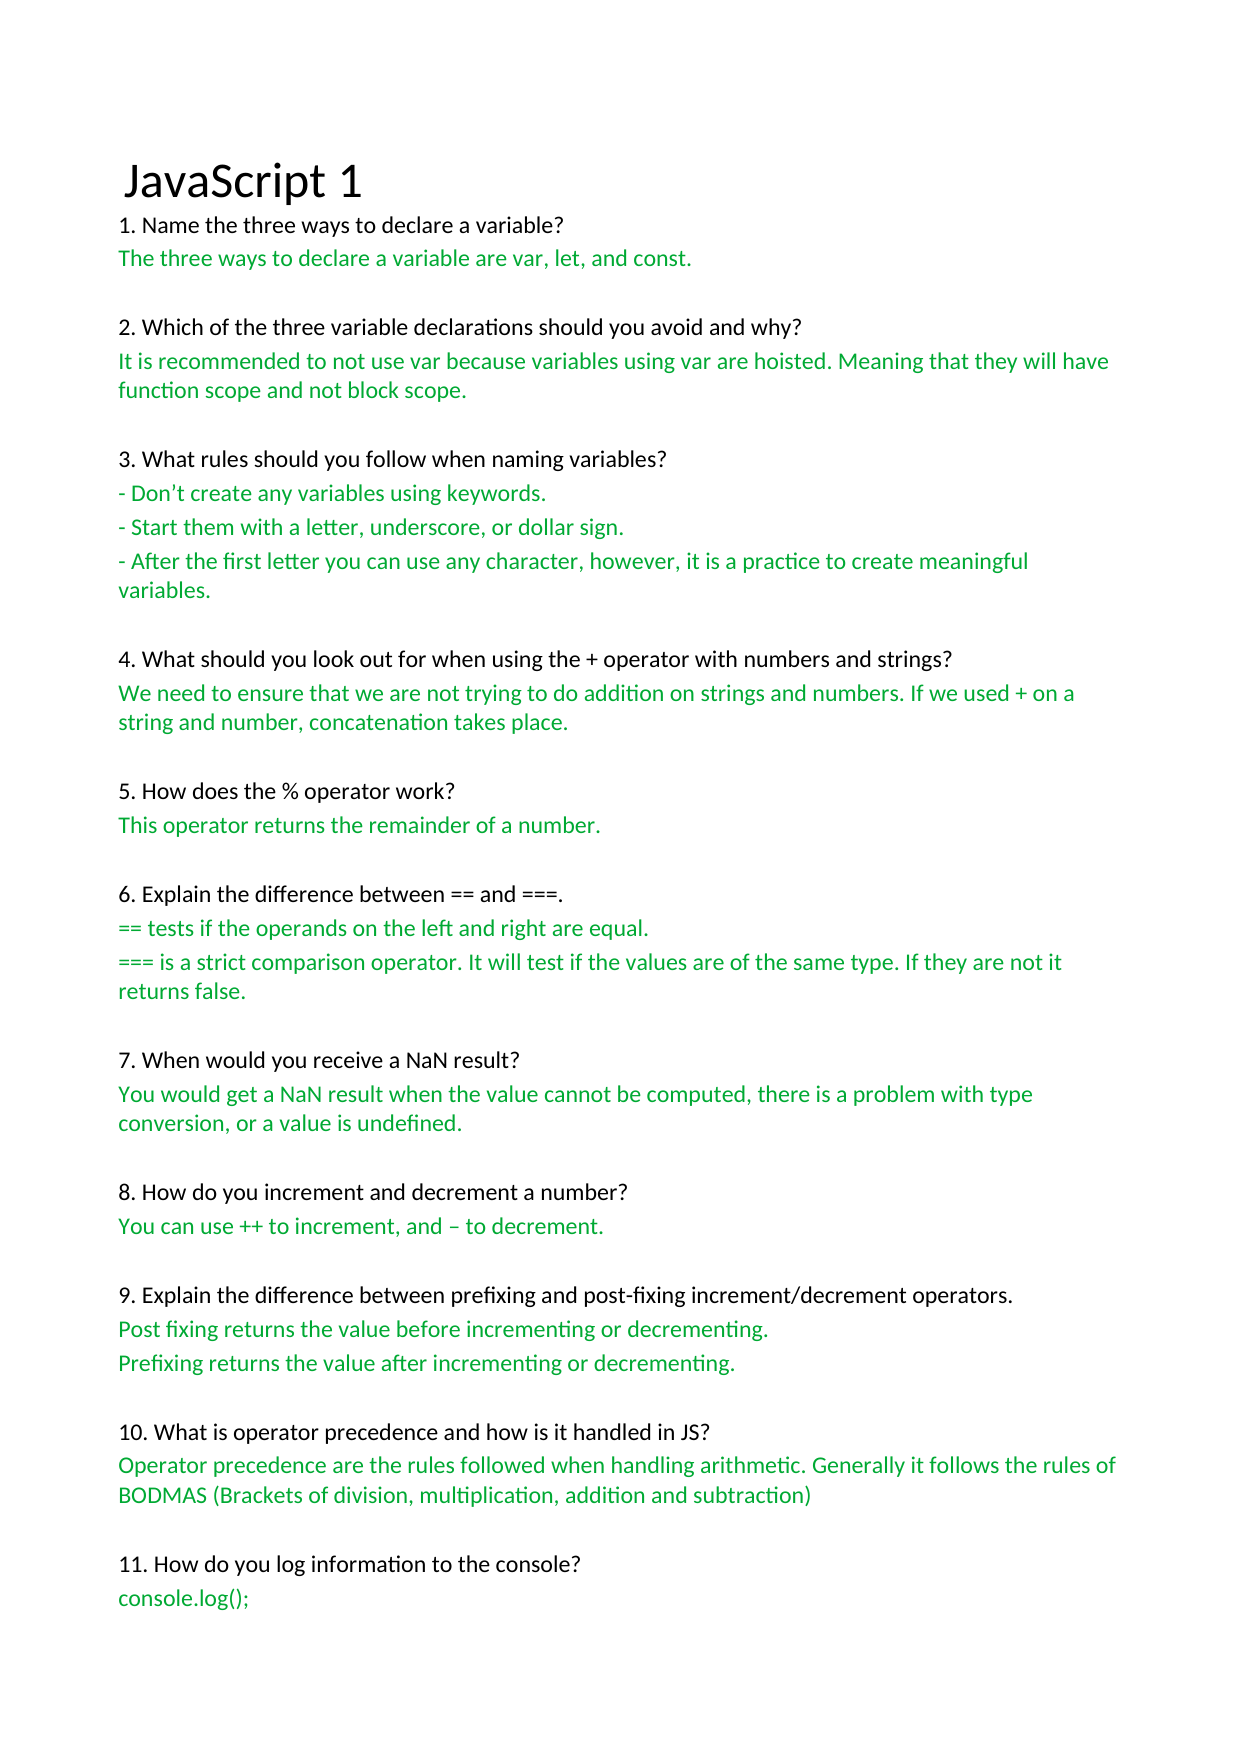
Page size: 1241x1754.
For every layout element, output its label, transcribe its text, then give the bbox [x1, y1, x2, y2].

text console.log(); [118, 1583, 1122, 1612]
text 8. How do you increment and decrement a number? [118, 1177, 1122, 1207]
text You can use ++ to increment, and – to decrement. [118, 1211, 1122, 1240]
text === is a strict comparison operator. It will test if the values are of the same type. If they are not it returns false. [118, 947, 1122, 1006]
text - After the first letter you can use any character, however, it is a practice to create meaningful variables. [118, 546, 1122, 605]
text - Start them with a letter, underscore, or dollar sign. [118, 512, 1122, 542]
text 7. When would you receive a NaN result? [118, 1045, 1122, 1074]
text 11. How do you log information to the console? [118, 1549, 1122, 1578]
text Post fixing returns the value before incrementing or decrementing. [118, 1314, 1122, 1343]
text We need to ensure that we are not trying to do addition on strings and numbers. If we used + on a string and number, concatenation takes place. [118, 678, 1122, 737]
text 6. Explain the difference between == and ===. [118, 879, 1122, 908]
text 10. What is operator precedence and how is it handled in JS? [118, 1417, 1122, 1446]
text You would get a NaN result when the value cannot be computed, there is a problem with type conversion, or a value is undefined. [118, 1079, 1122, 1138]
text It is recommended to not use var because variables using var are hoisted. Meaning that they will have function scope and not block scope. [118, 346, 1122, 405]
text 5. How does the % operator work? [118, 776, 1122, 806]
text JavaScript 1 [118, 149, 1122, 210]
text This operator returns the remainder of a number. [118, 810, 1122, 839]
text 9. Explain the difference between prefixing and post-fixing increment/decrement operators. [118, 1280, 1122, 1309]
text 2. Which of the three variable declarations should you avoid and why? [118, 312, 1122, 342]
text 3. What rules should you follow when naming variables? [118, 444, 1122, 474]
text Operator precedence are the rules followed when handling arithmetic. Generally it follows the rules of BODMAS (Brackets of division, multiplication, addition and subtraction) [118, 1451, 1122, 1509]
text 1. Name the three ways to declare a variable? [118, 210, 1122, 239]
text The three ways to declare a variable are var, let, and const. [118, 243, 1122, 273]
text 4. What should you look out for when using the + operator with numbers and strings? [118, 644, 1122, 674]
text - Don’t create any variables using keywords. [118, 478, 1122, 508]
text == tests if the operands on the left and right are equal. [118, 913, 1122, 942]
text Prefixing returns the value after incrementing or decrementing. [118, 1348, 1122, 1377]
